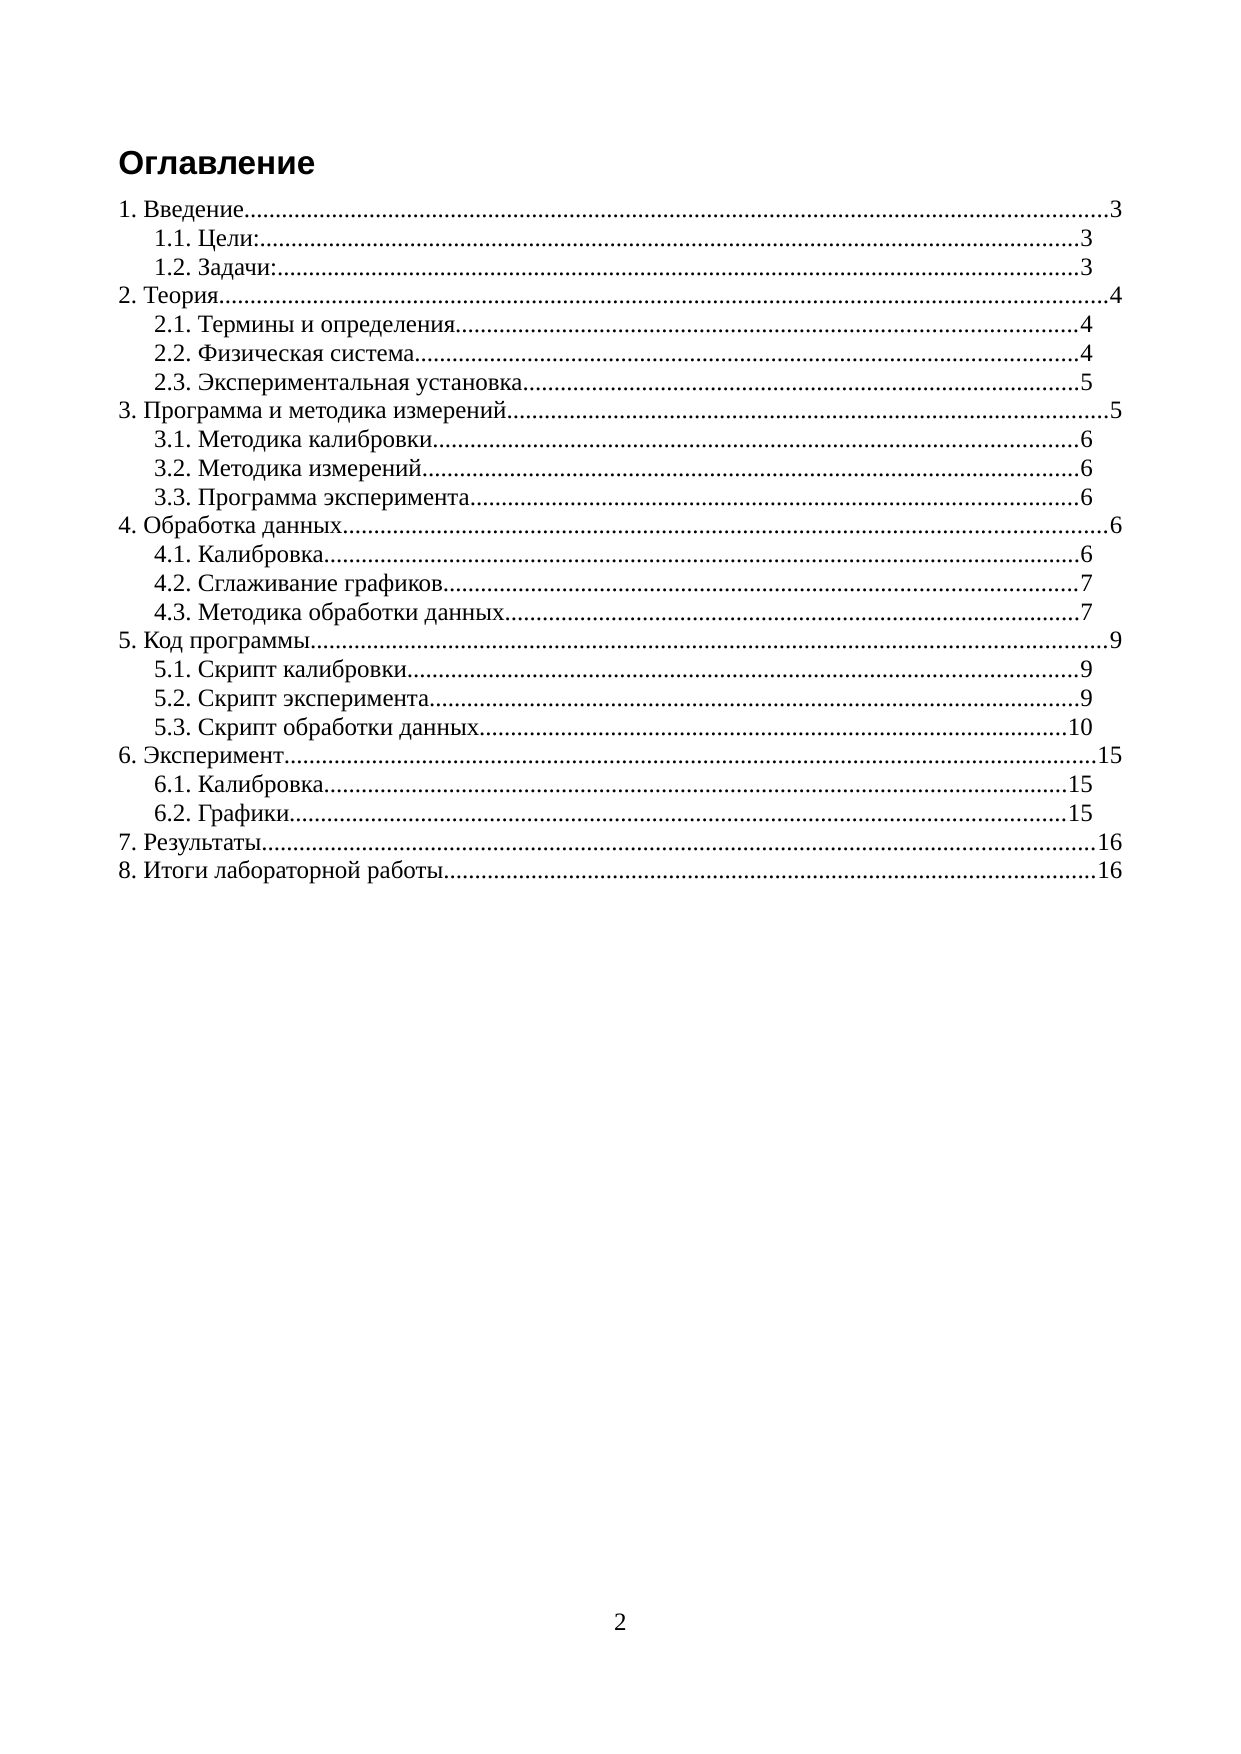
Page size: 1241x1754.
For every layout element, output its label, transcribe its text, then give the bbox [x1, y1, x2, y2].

text 2.3. Экспериментальная установка 5 [148, 367, 1122, 395]
text 5. Код программы 9 [118, 625, 1122, 654]
text 5.2. Скрипт эксперимента 9 [148, 683, 1122, 712]
text 2. Теория 4 [118, 280, 1122, 309]
text 8. Итоги лабораторной работы 16 [118, 855, 1122, 884]
text 4.1. Калибровка 6 [148, 539, 1122, 568]
text 4.2. Сглаживание графиков 7 [148, 568, 1122, 597]
subtitle Оглавление [118, 143, 1122, 182]
text 2.2. Физическая система 4 [148, 338, 1122, 367]
text 6.1. Калибровка 15 [148, 769, 1122, 798]
text 6.2. Графики 15 [148, 798, 1122, 827]
text 4. Обработка данных 6 [118, 510, 1122, 539]
text 4.3. Методика обработки данных 7 [148, 597, 1122, 625]
text 1.2. Задачи: 3 [148, 252, 1122, 280]
text 3.2. Методика измерений 6 [148, 453, 1122, 482]
text 3. Программа и методика измерений 5 [118, 395, 1122, 424]
text 7. Результаты 16 [118, 827, 1122, 855]
text 5.1. Скрипт калибровки 9 [148, 654, 1122, 683]
text 3.1. Методика калибровки 6 [148, 424, 1122, 453]
text 3.3. Программа эксперимента 6 [148, 482, 1122, 510]
text 1.1. Цели: 3 [148, 223, 1122, 252]
text 6. Эксперимент 15 [118, 740, 1122, 769]
text 1. Введение 3 [118, 194, 1122, 223]
text 5.3. Скрипт обработки данных 10 [148, 712, 1122, 740]
text 2.1. Термины и определения 4 [148, 309, 1122, 338]
